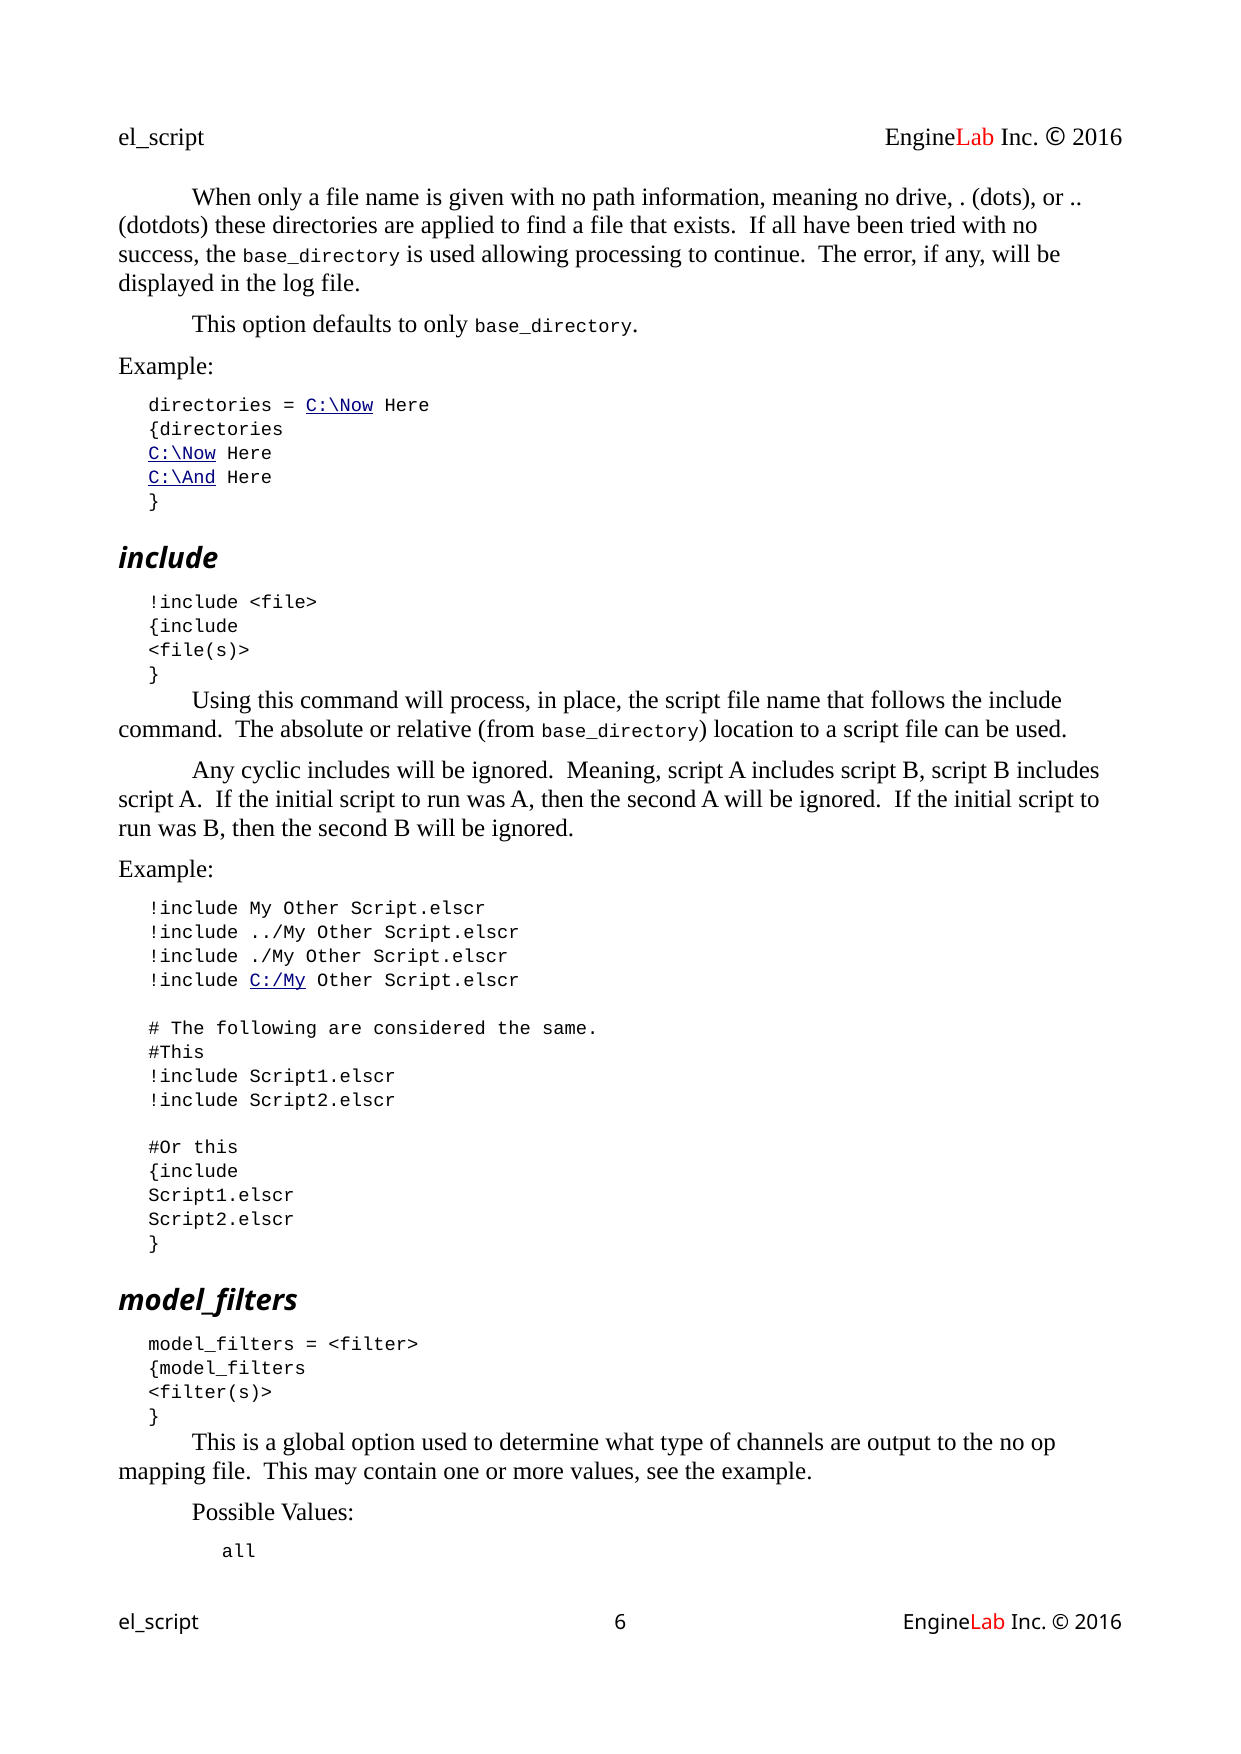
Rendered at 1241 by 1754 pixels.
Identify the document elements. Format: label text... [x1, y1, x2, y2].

text Script1.elscr [148, 1183, 1122, 1207]
text {directories [148, 416, 1122, 440]
text Script2.elscr [148, 1207, 1122, 1231]
text C:\And Here [148, 464, 1122, 488]
text !include ../My Other Script.elscr [148, 919, 1122, 943]
text !include C:/My Other Script.elscr [148, 967, 1122, 991]
text Any cyclic includes will be ignored. Meaning, script A includes script B, script B includes script A. If the initial script to run was A, then the second A will be ignored. If the initial script to run was B, then the second B will be ignored. [118, 755, 1122, 841]
text # The following are considered the same. [148, 1015, 1122, 1039]
text !include Script2.elscr [148, 1087, 1122, 1111]
text #This [148, 1039, 1122, 1063]
text !include My Other Script.elscr [148, 895, 1122, 919]
text model_filters = <filter> [148, 1332, 1122, 1356]
text all [148, 1539, 1122, 1563]
text C:\Now Here [148, 440, 1122, 464]
text !include <file> [148, 589, 1122, 613]
subtitle model_filters [118, 1279, 1122, 1319]
text {include [148, 613, 1122, 637]
text !include ./My Other Script.elscr [148, 943, 1122, 967]
text <file(s)> [148, 637, 1122, 661]
text } [148, 1231, 1122, 1254]
text This is a global option used to determine what type of channels are output to the no op mapping file. This may contain one or more values, see the example. [118, 1427, 1122, 1485]
text <filter(s)> [148, 1379, 1122, 1403]
text {include [148, 1159, 1122, 1183]
text This option defaults to only base_directory. [118, 309, 1122, 338]
text } [148, 1403, 1122, 1427]
text } [148, 661, 1122, 685]
text } [148, 488, 1122, 512]
text Using this command will process, in place, the script file name that follows the include command. The absolute or relative (from base_directory) location to a script file can be used. [118, 685, 1122, 743]
subtitle include [118, 537, 1122, 577]
text Example: [118, 351, 1122, 379]
text #Or this [148, 1135, 1122, 1159]
text Example: [118, 854, 1122, 883]
text !include Script1.elscr [148, 1063, 1122, 1087]
text {model_filters [148, 1356, 1122, 1379]
text directories = C:\Now Here [148, 392, 1122, 416]
text Possible Values: [118, 1497, 1122, 1526]
text When only a file name is given with no path information, meaning no drive, . (dots), or .. (dotdots) these directories are applied to find a file that exists. If all have been tried with no success, the base_directory is used allowing processing to continue. The error, if any, will be displayed in the log file. [118, 182, 1122, 297]
